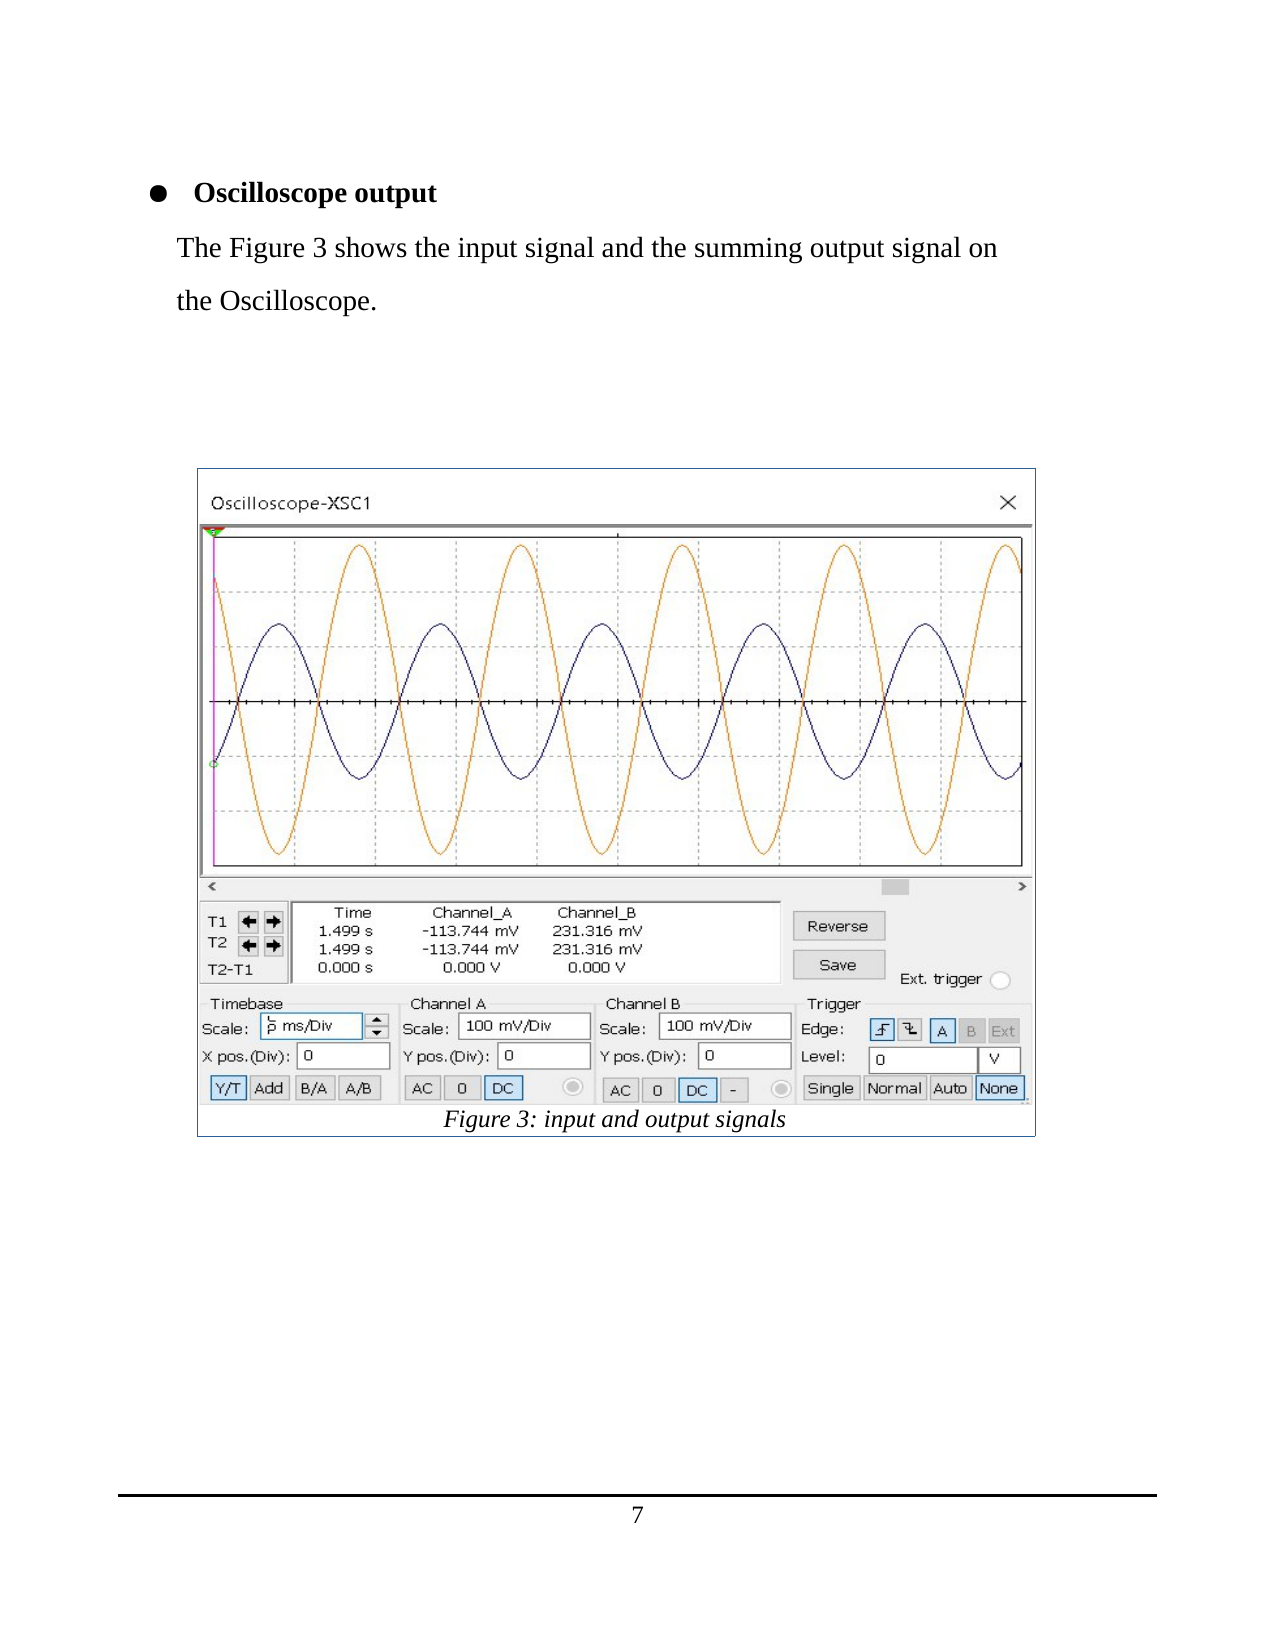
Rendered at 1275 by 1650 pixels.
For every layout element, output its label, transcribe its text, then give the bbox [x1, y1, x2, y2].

list Oscilloscope output [118, 176, 1157, 209]
text the Oscilloscope. [103, 283, 1157, 317]
text The Figure 3 shows the input signal and the summing output signal on [103, 226, 1157, 264]
picture [199, 482, 1033, 1105]
text Figure 3: input and output signals [199, 1105, 1032, 1133]
